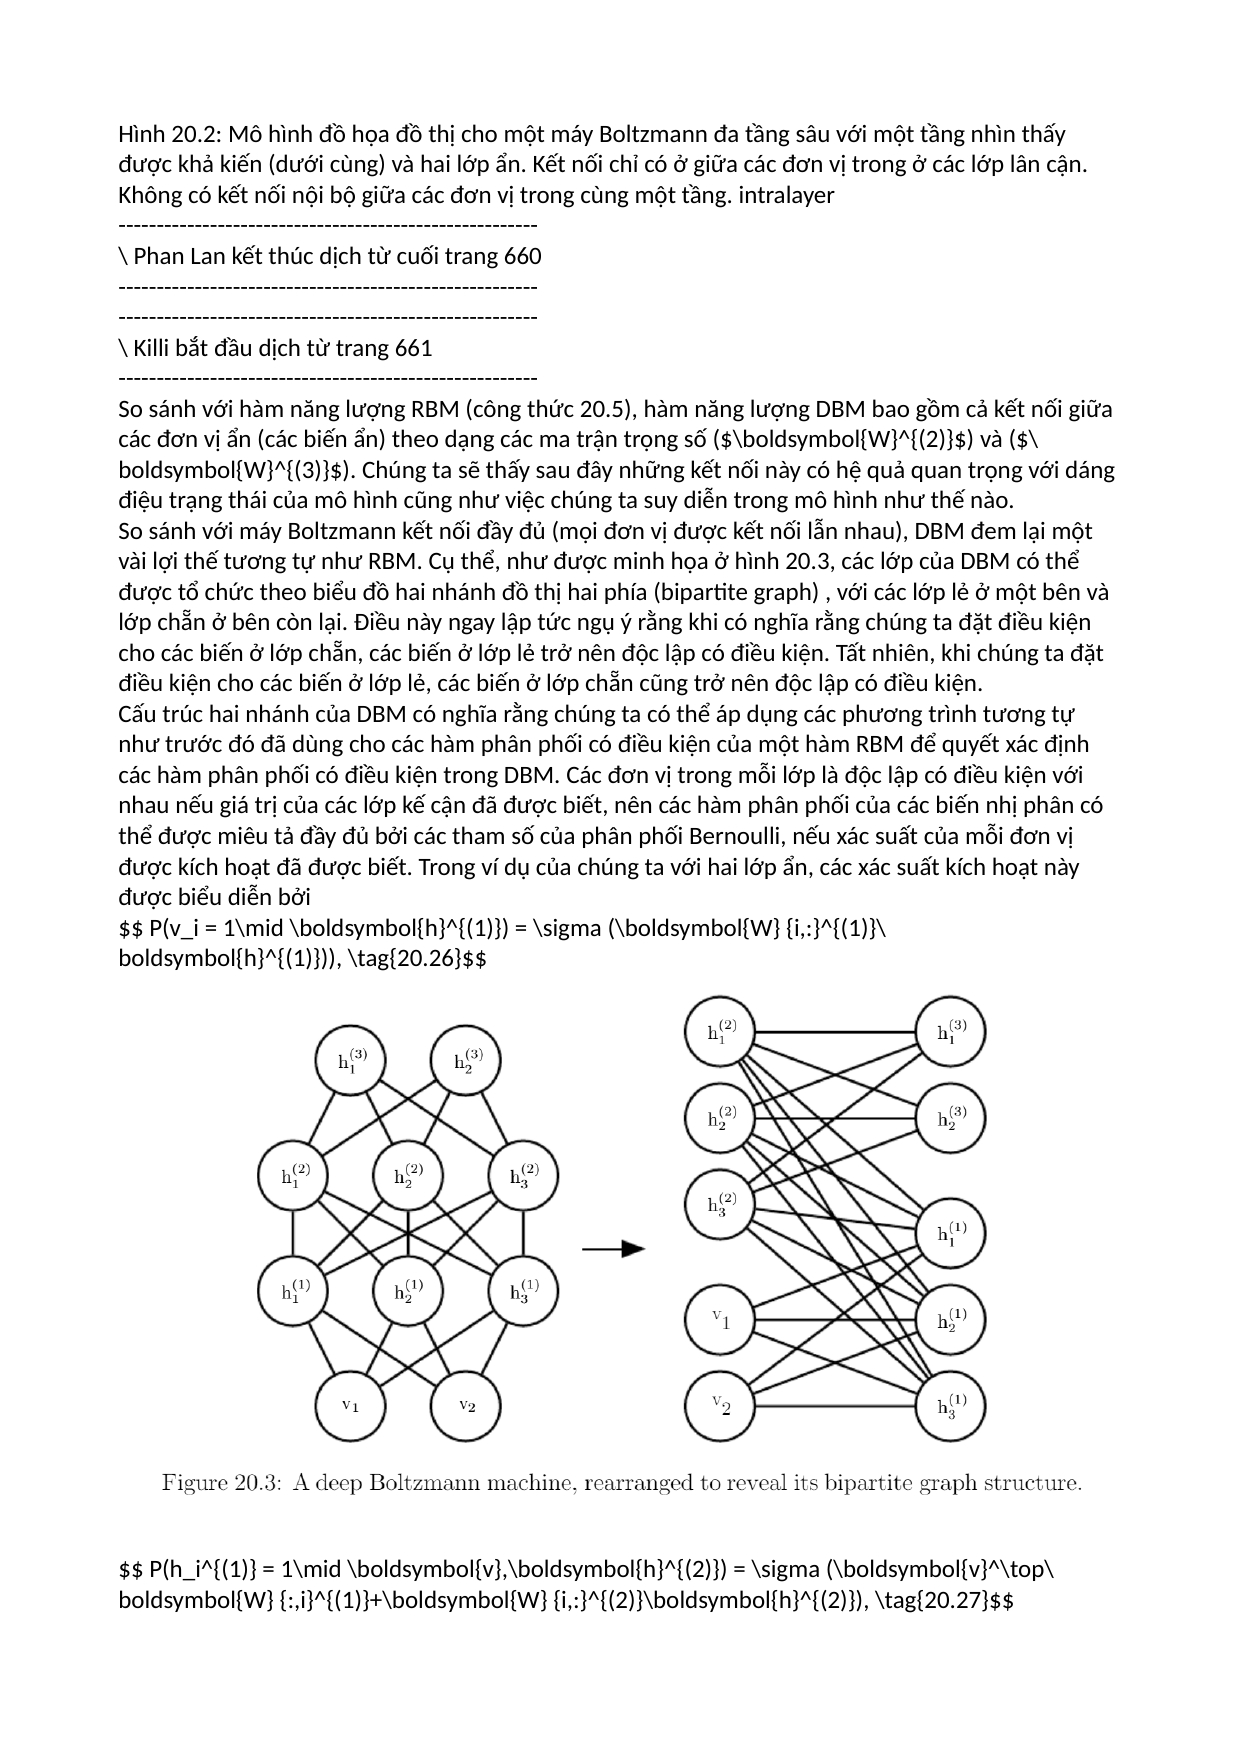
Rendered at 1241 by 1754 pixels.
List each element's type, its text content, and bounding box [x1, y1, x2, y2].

text $$ P(v_i = 1\mid \boldsymbol{h}^{(1)}) = \sigma (\boldsymbol{W} {i,:}^{(1)}\boldsymbol{h}^{(1)})), \tag{20.26}$$ [118, 912, 1122, 973]
text Cấu trúc hai nhánh của DBM có nghĩa rằng chúng ta có thể áp dụng các phương trình tương tự như trước đó đã dùng cho các hàm phân phối có điều kiện của một hàm RBM để quyết xác định các hàm phân phối có điều kiện trong DBM. Các đơn vị trong mỗi lớp là độc lập có điều kiện với nhau nếu giá trị của các lớp kế cận đã được biết, nên các hàm phân phối của các biến nhị phân có thể được miêu tả đầy đủ bởi các tham số của phân phối Bernoulli, nếu xác suất của mỗi đơn vị được kích hoạt đã được biết. Trong ví dụ của chúng ta với hai lớp ẩn, các xác suất kích hoạt này được biểu diễn bởi [118, 698, 1122, 912]
text Hình 20.2: Mô hình đồ họa đồ thị cho một máy Boltzmann đa tầng sâu với một tầng nhìn thấy được khả kiến (dưới cùng) và hai lớp ẩn. Kết nối chỉ có ở giữa các đơn vị trong ở các lớp lân cận. Không có kết nối nội bộ giữa các đơn vị trong cùng một tầng. intralayer [118, 118, 1122, 210]
text ------------------------------------------------------- [118, 271, 1122, 301]
text So sánh với máy Boltzmann kết nối đầy đủ (mọi đơn vị được kết nối lẫn nhau), DBM đem lại một vài lợi thế tương tự như RBM. Cụ thể, như được minh họa ở hình 20.3, các lớp của DBM có thể được tổ chức theo biểu đồ hai nhánh đồ thị hai phía (bipartite graph) , với các lớp lẻ ở một bên và lớp chẵn ở bên còn lại. Điều này ngay lập tức ngụ ý rằng khi có nghĩa rằng chúng ta đặt điều kiện cho các biến ở lớp chẵn, các biến ở lớp lẻ trở nên độc lập có điều kiện. Tất nhiên, khi chúng ta đặt điều kiện cho các biến ở lớp lẻ, các biến ở lớp chẵn cũng trở nên độc lập có điều kiện. [118, 515, 1122, 698]
text So sánh với hàm năng lượng RBM (công thức 20.5), hàm năng lượng DBM bao gồm cả kết nối giữa các đơn vị ẩn (các biến ẩn) theo dạng các ma trận trọng số ($\boldsymbol{W}^{(2)}$) và ($\boldsymbol{W}^{(3)}$). Chúng ta sẽ thấy sau đây những kết nối này có hệ quả quan trọng với dáng điệu trạng thái của mô hình cũng như việc chúng ta suy diễn trong mô hình như thế nào. [118, 393, 1122, 515]
text ------------------------------------------------------- [118, 210, 1122, 240]
text ------------------------------------------------------- [118, 301, 1122, 332]
text \ Killi bắt đầu dịch từ trang 661 [118, 332, 1122, 362]
text \ Phan Lan kết thúc dịch từ cuối trang 660 [118, 240, 1122, 271]
picture [127, 972, 1113, 1524]
text $$ P(h_i^{(1)} = 1\mid \boldsymbol{v},\boldsymbol{h}^{(2)}) = \sigma (\boldsymbol{v}^\top\boldsymbol{W} {:,i}^{(1)}+\boldsymbol{W} {i,:}^{(2)}\boldsymbol{h}^{(2)}), \tag{20.27}$$ [118, 1554, 1122, 1615]
text ------------------------------------------------------- [118, 362, 1122, 393]
